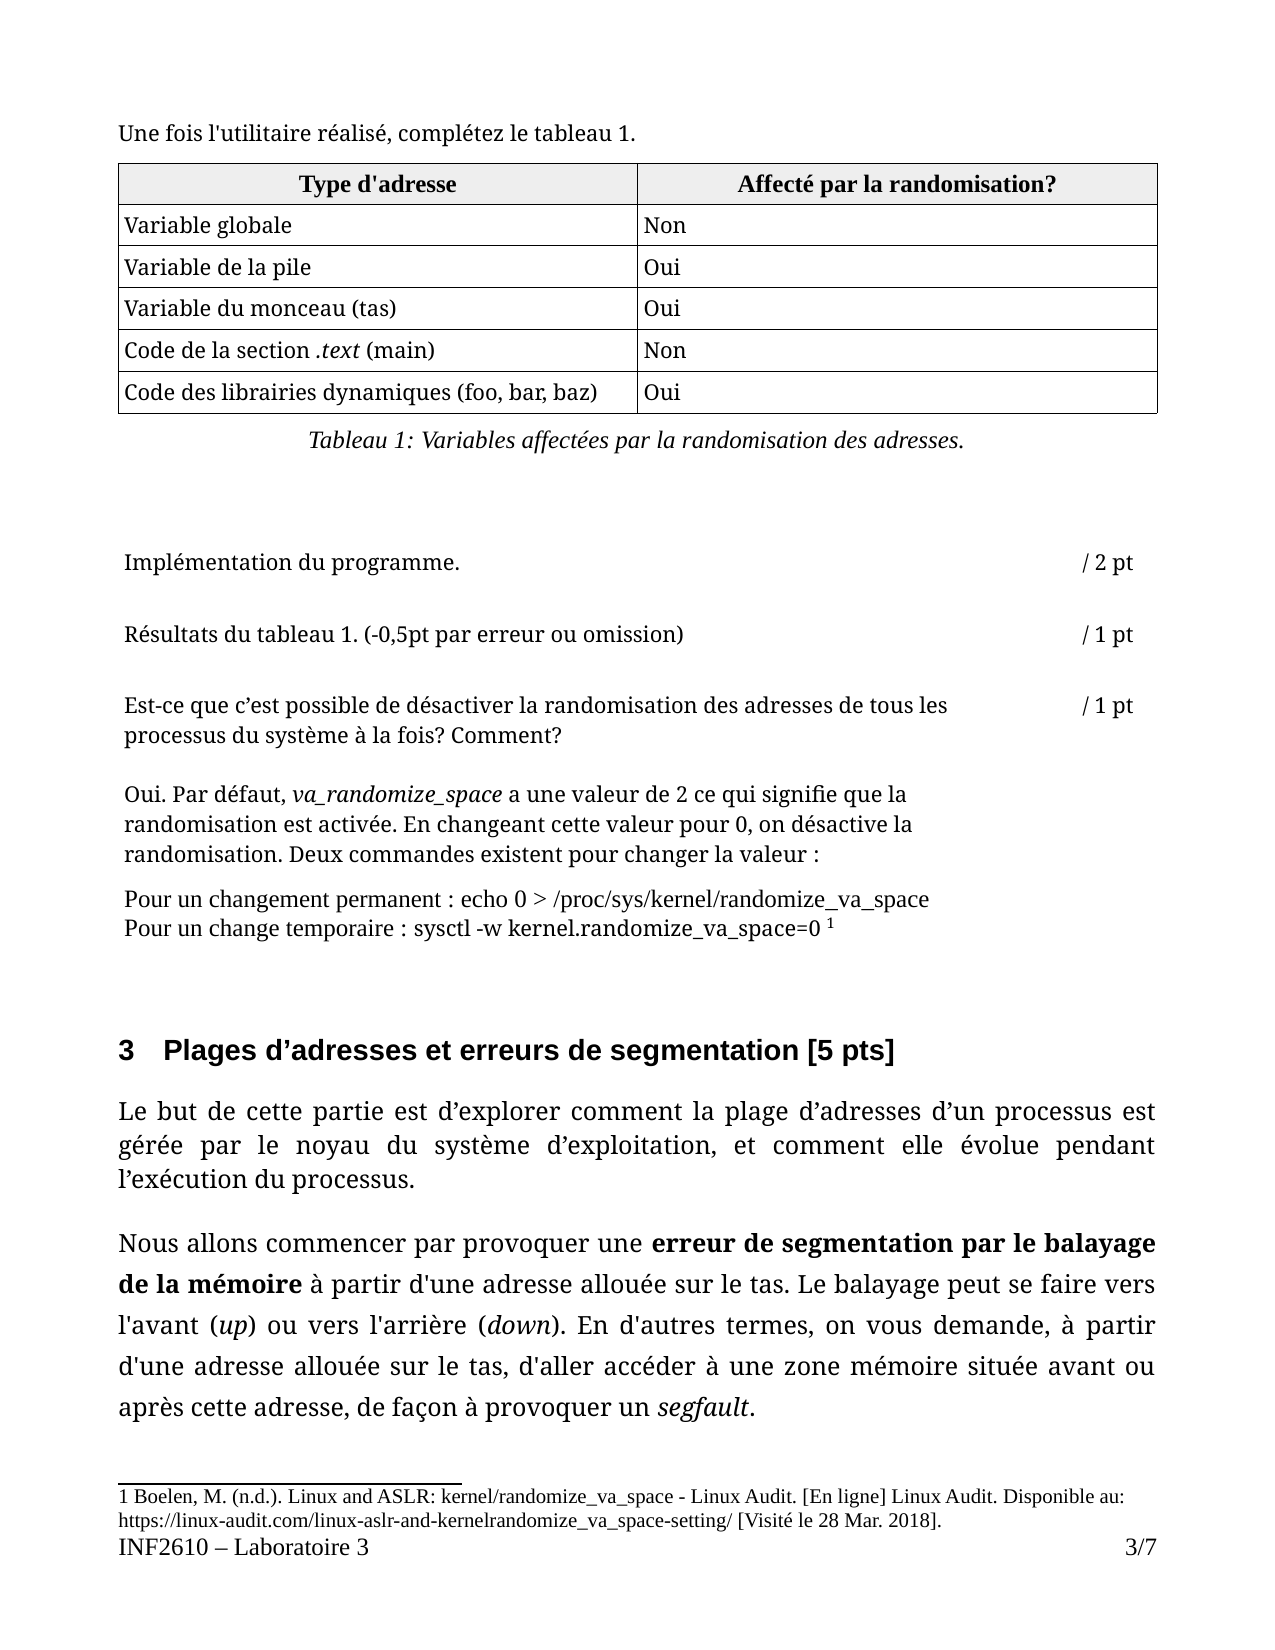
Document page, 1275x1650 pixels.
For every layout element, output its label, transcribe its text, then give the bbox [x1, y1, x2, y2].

table_header / 2 pt [1077, 527, 1157, 598]
text Nous allons commencer par provoquer une erreur de segmentation par le balayage de la mémoire à partir d'une adresse allouée sur le tas. Le balayage peut se faire vers l'avant (up) ou vers l'arrière (down). En d'autres termes, on vous demande, à partir d'une adresse allouée sur le tas, d'aller accéder à une zone mémoire située avant ou après cette adresse, de façon à provoquer un segfault. [118, 1226, 1157, 1423]
table_cell / 1 pt [1077, 598, 1157, 669]
table_cell Résultats du tableau 1. (-0,5pt par erreur ou omission) [118, 598, 1007, 669]
table_cell [1008, 669, 1077, 1008]
table_cell Code de la section .text (main) [119, 330, 637, 371]
table_header Type d'adresse [119, 164, 637, 204]
table_cell Oui [638, 372, 1157, 412]
table_cell Variable du monceau (tas) [119, 288, 637, 329]
table_cell [1008, 598, 1077, 669]
table_cell Non [638, 330, 1157, 371]
table_cell Oui [638, 246, 1157, 287]
table_header Implémentation du programme. [118, 527, 1007, 598]
table_cell Variable globale [119, 205, 637, 245]
text Le but de cette partie est d’explorer comment la plage d’adresses d’un processus est gérée par le noyau du système d’exploitation, et comment elle évolue pendant l’exécution du processus. [118, 1094, 1157, 1196]
table_cell Oui [638, 288, 1157, 329]
table_cell Est-ce que c’est possible de désactiver la randomisation des adresses de tous les processus du système à la fois? Comment? Oui. Par défaut, va_randomize_space a une valeur de 2 ce qui signifie que la randomisation est activée. En changeant cette valeur pour 0, on désactive la randomisation. Deux commandes existent pour changer la valeur : Pour un changement permanent : echo 0 > /proc/sys/kernel/randomize_va_space Pour un change temporaire : sysctl -w kernel.randomize_va_space=0 [118, 669, 1007, 1008]
table_cell Non [638, 205, 1157, 245]
subtitle Plages d’adresses et erreurs de segmentation [5 pts] [118, 1033, 1157, 1066]
table_cell Code des librairies dynamiques (foo, bar, baz) [119, 372, 637, 412]
table_header Affecté par la randomisation? [638, 164, 1157, 204]
text Tableau 1: Variables affectées par la randomisation des adresses. [118, 426, 1157, 454]
text Une fois l'utilitaire réalisé, complétez le tableau 1. [118, 118, 1157, 148]
table_cell / 1 pt [1077, 669, 1157, 1008]
table_header [1008, 527, 1077, 598]
table_cell Variable de la pile [119, 246, 637, 287]
